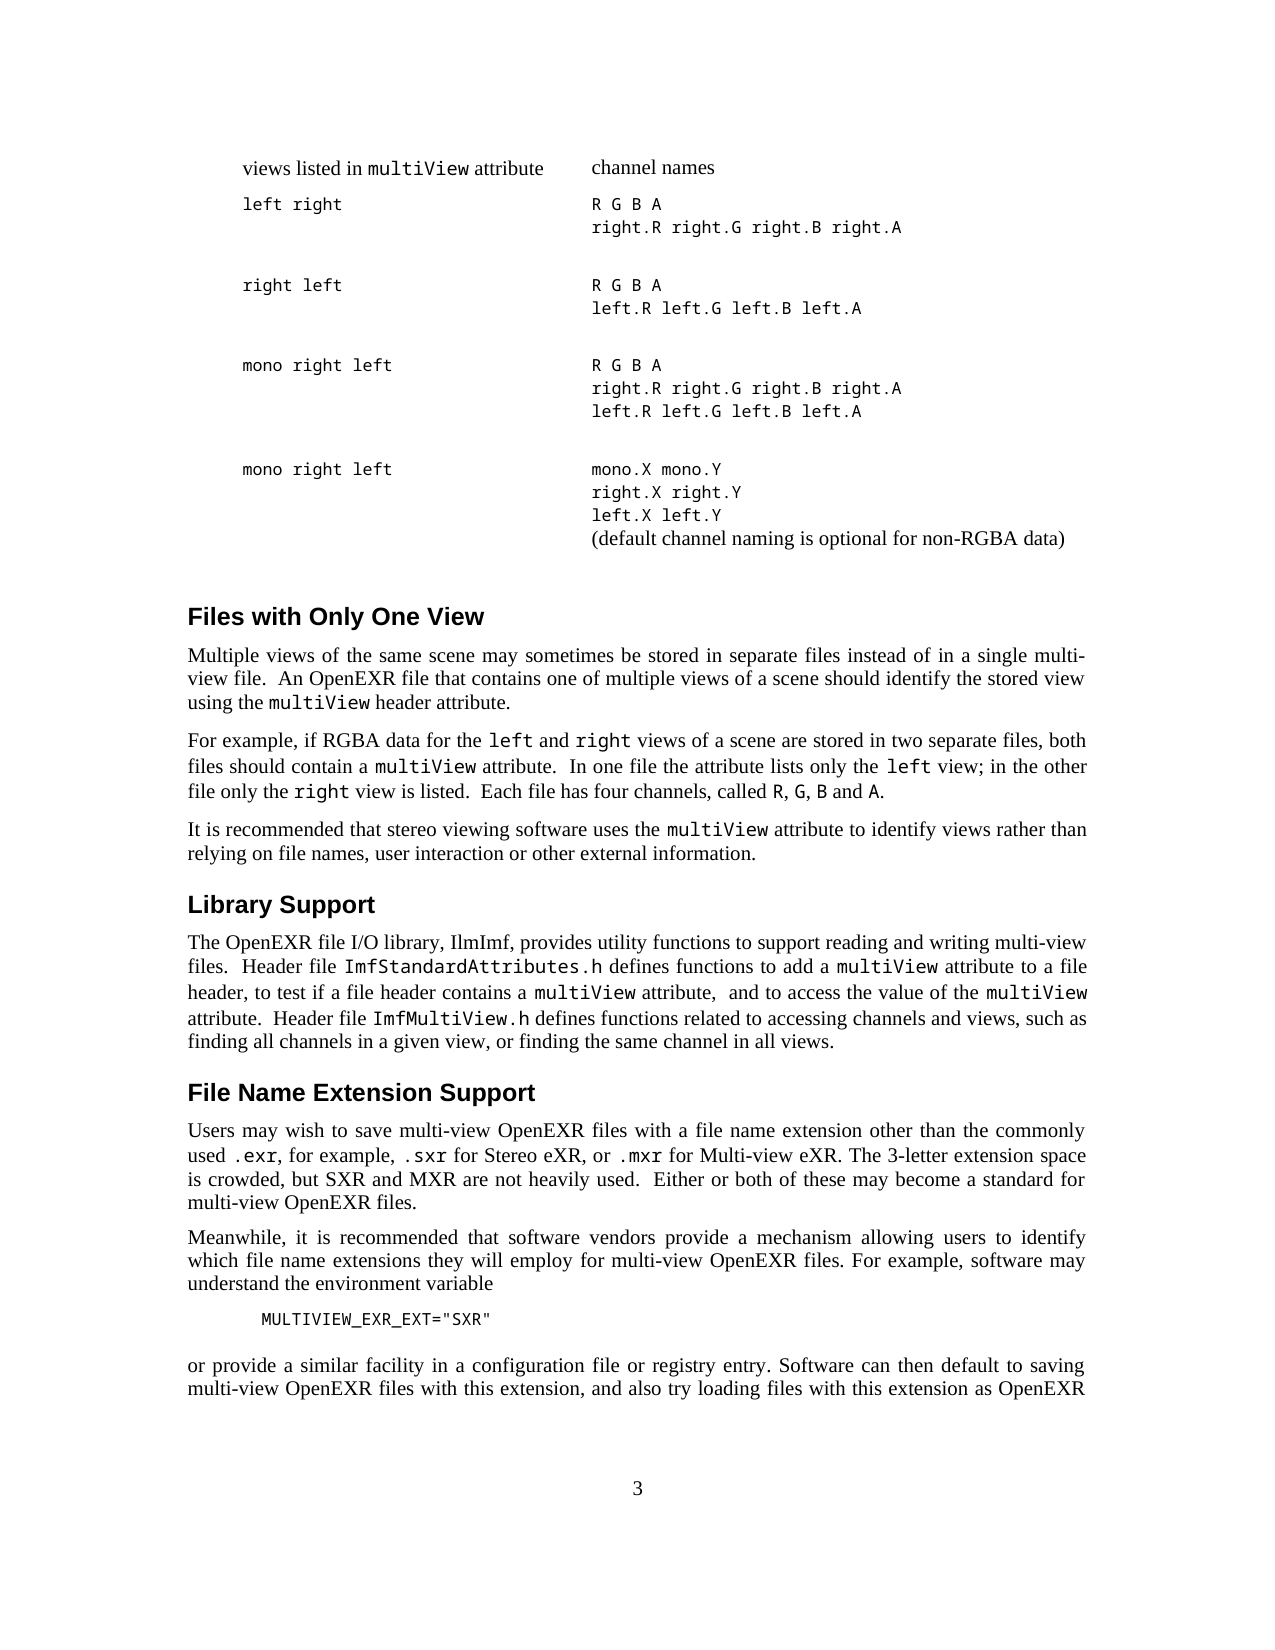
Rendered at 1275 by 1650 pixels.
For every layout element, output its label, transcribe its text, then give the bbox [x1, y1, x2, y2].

table_cell mono.X mono.Y right.X right.Y left.X left.Y (default channel naming is optional for non-RGBA data) [586, 452, 1086, 555]
subtitle Library Support [187, 890, 1087, 918]
table_cell R G B A right.R right.G right.B right.A [586, 187, 1086, 267]
table_cell right left [236, 268, 586, 348]
text The OpenEXR file I/O library, IlmImf, provides utility functions to support reading and writing multi-view files. Header file ImfStandardAttributes.h defines functions to add a multiView attribute to a file header, to test if a file header contains a multiView attribute, and to access the value of the multiView attribute. Header file ImfMultiView.h defines functions related to accessing channels and views, such as finding all channels in a given view, or finding the same channel in all views. [187, 931, 1087, 1053]
table_cell left right [236, 187, 586, 267]
table_cell mono right left [236, 452, 586, 555]
text MULTIVIEW_EXR_EXT="SXR" [187, 1308, 1087, 1331]
text or provide a similar facility in a configuration file or registry entry. Software can then default to saving multi-view OpenEXR files with this extension, and also try loading files with this extension as OpenEXR [187, 1354, 1087, 1400]
table_header views listed in multiView attribute [236, 150, 586, 187]
text Users may wish to save multi-view OpenEXR files with a file name extension other than the commonly used .exr, for example, .sxr for Stereo eXR, or .mxr for Multi-view eXR. The 3-letter extension space is crowded, but SXR and MXR are not heavily used. Either or both of these may become a standard for multi-view OpenEXR files. [187, 1119, 1087, 1213]
text It is recommended that stereo viewing software uses the multiView attribute to identify views rather than relying on file names, user interaction or other external information. [187, 817, 1087, 865]
table_cell R G B A left.R left.G left.B left.A [586, 268, 1086, 348]
table_cell R G B A right.R right.G right.B right.A left.R left.G left.B left.A [586, 348, 1086, 452]
table_header channel names [586, 150, 1086, 187]
table_cell mono right left [236, 348, 586, 452]
text For example, if RGBA data for the left and right views of a scene are stored in two separate files, both files should contain a multiView attribute. In one file the attribute lists only the left view; in the other file only the right view is listed. Each file has four channels, called R, G, B and A. [187, 728, 1087, 804]
subtitle File Name Extension Support [187, 1078, 1087, 1106]
subtitle Files with Only One View [187, 603, 1087, 631]
text Multiple views of the same scene may sometimes be stored in separate files instead of in a single multi-view file. An OpenEXR file that contains one of multiple views of a scene should identify the stored view using the multiView header attribute. [187, 644, 1087, 715]
text Meanwhile, it is recommended that software vendors provide a mechanism allowing users to identify which file name extensions they will employ for multi-view OpenEXR files. For example, software may understand the environment variable [187, 1226, 1087, 1295]
